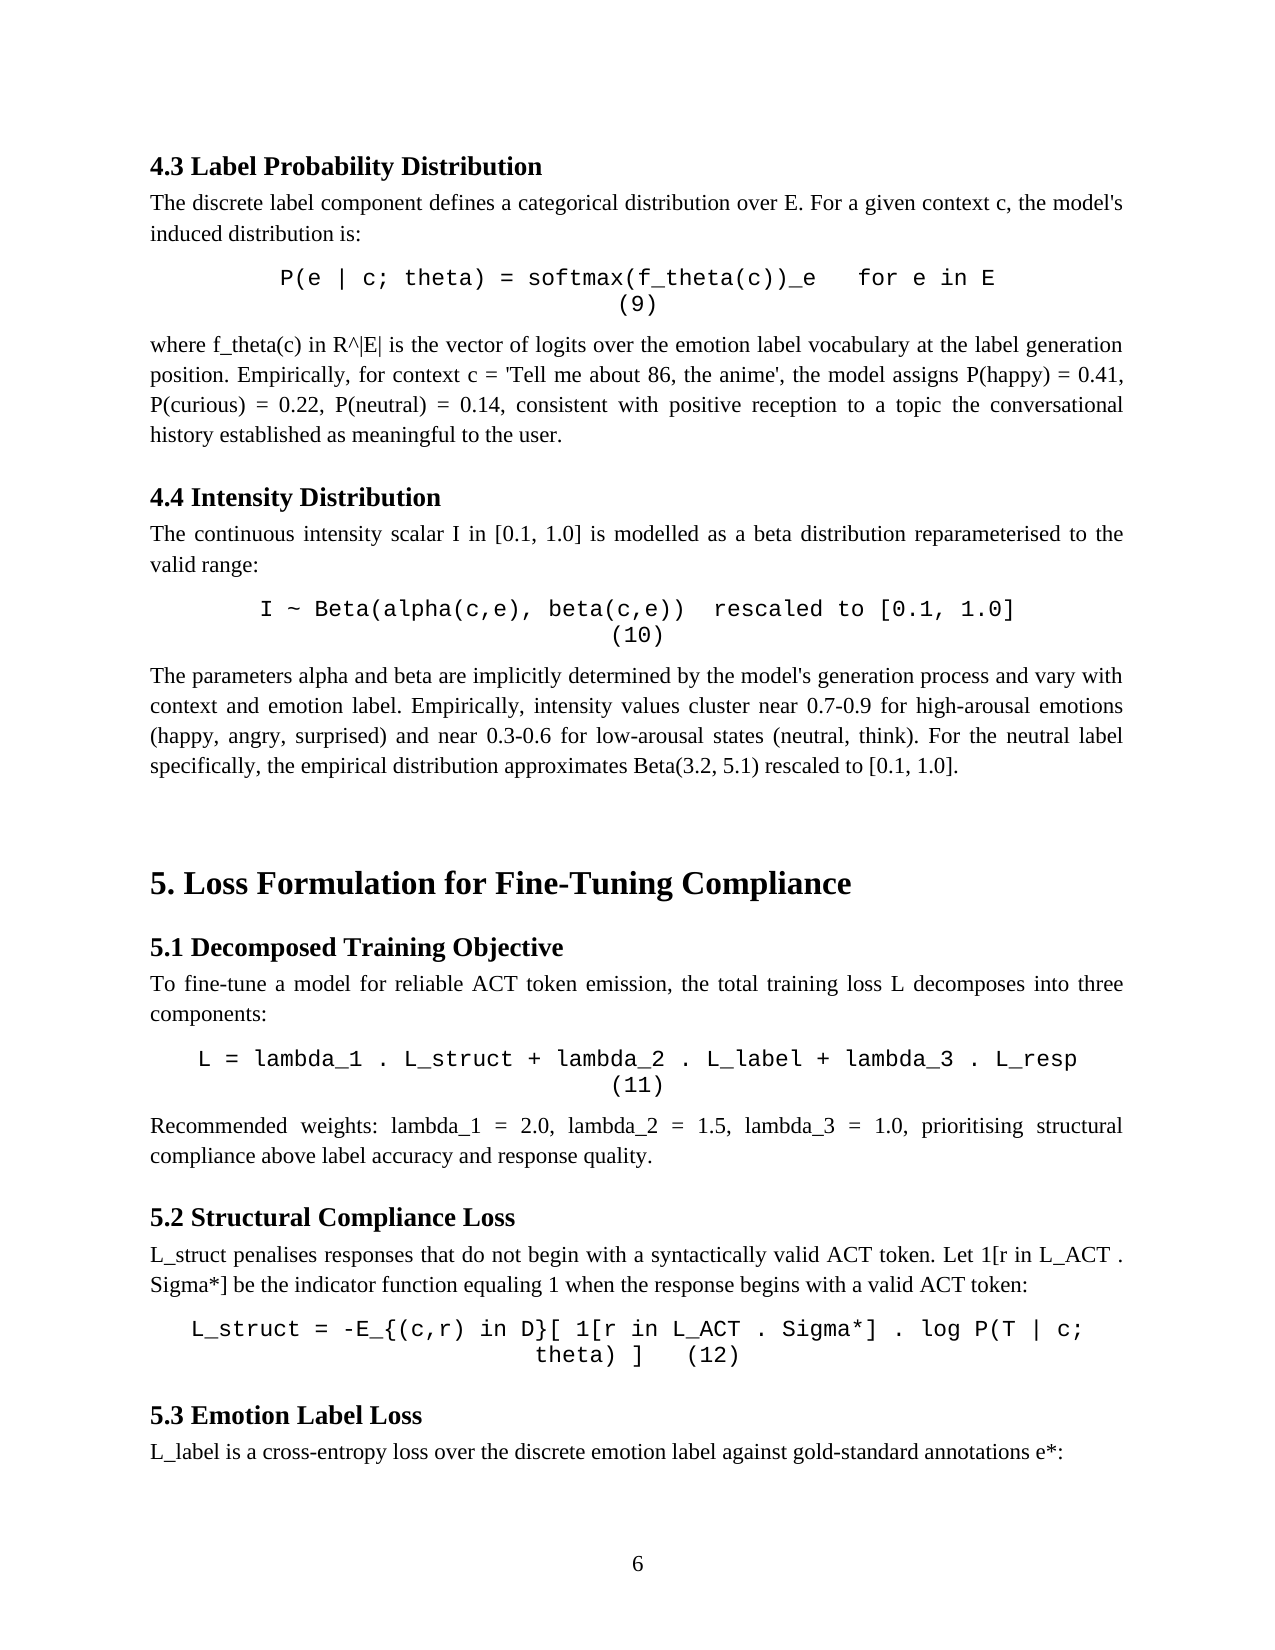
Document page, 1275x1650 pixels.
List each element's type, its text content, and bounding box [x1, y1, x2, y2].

subtitle 4.3 Label Probability Distribution [150, 150, 1125, 181]
text L = lambda_1 . L_struct + lambda_2 . L_label + lambda_3 . L_resp (11) [150, 1047, 1125, 1099]
subtitle 5.2 Structural Compliance Loss [150, 1201, 1125, 1232]
subtitle 5.3 Emotion Label Loss [150, 1399, 1125, 1430]
text The continuous intensity scalar I in [0.1, 1.0] is modelled as a beta distribution reparameterised to the valid range: [150, 520, 1125, 577]
text The parameters alpha and beta are implicitly determined by the model's generation process and vary with context and emotion label. Empirically, intensity values cluster near 0.7-0.9 for high-arousal emotions (happy, angry, surprised) and near 0.3-0.6 for low-arousal states (neutral, think). For the neutral label specifically, the empirical distribution approximates Beta(3.2, 5.1) rescaled to [0.1, 1.0]. [150, 662, 1125, 779]
text The discrete label component defines a categorical distribution over E. For a given context c, the model's induced distribution is: [150, 189, 1125, 246]
text L_struct penalises responses that do not begin with a syntactically valid ACT token. Let 1[r in L_ACT . Sigma*] be the indicator function equaling 1 when the response begins with a valid ACT token: [150, 1241, 1125, 1297]
text P(e | c; theta) = softmax(f_theta(c))_e for e in E (9) [150, 267, 1125, 318]
subtitle 4.4 Intensity Distribution [150, 481, 1125, 512]
subtitle 5.1 Decomposed Training Objective [150, 931, 1125, 962]
text I ~ Beta(alpha(c,e), beta(c,e)) rescaled to [0.1, 1.0] (10) [150, 597, 1125, 649]
text L_label is a cross-entropy loss over the discrete emotion label against gold-standard annotations e*: [150, 1438, 1125, 1465]
text Recommended weights: lambda_1 = 2.0, lambda_2 = 1.5, lambda_3 = 1.0, prioritising structural compliance above label accuracy and response quality. [150, 1112, 1125, 1168]
text where f_theta(c) in R^|E| is the vector of logits over the emotion label vocabulary at the label generation position. Empirically, for context c = 'Tell me about 86, the anime', the model assigns P(happy) = 0.41, P(curious) = 0.22, P(neutral) = 0.14, consistent with positive reception to a topic the conversational history established as meaningful to the user. [150, 331, 1125, 448]
text To fine-tune a model for reliable ACT token emission, the total training loss L decomposes into three components: [150, 970, 1125, 1027]
text L_struct = -E_{(c,r) in D}[ 1[r in L_ACT . Sigma*] . log P(T | c; theta) ] (12) [150, 1318, 1125, 1370]
subtitle 5. Loss Formulation for Fine-Tuning Compliance [150, 863, 1125, 902]
